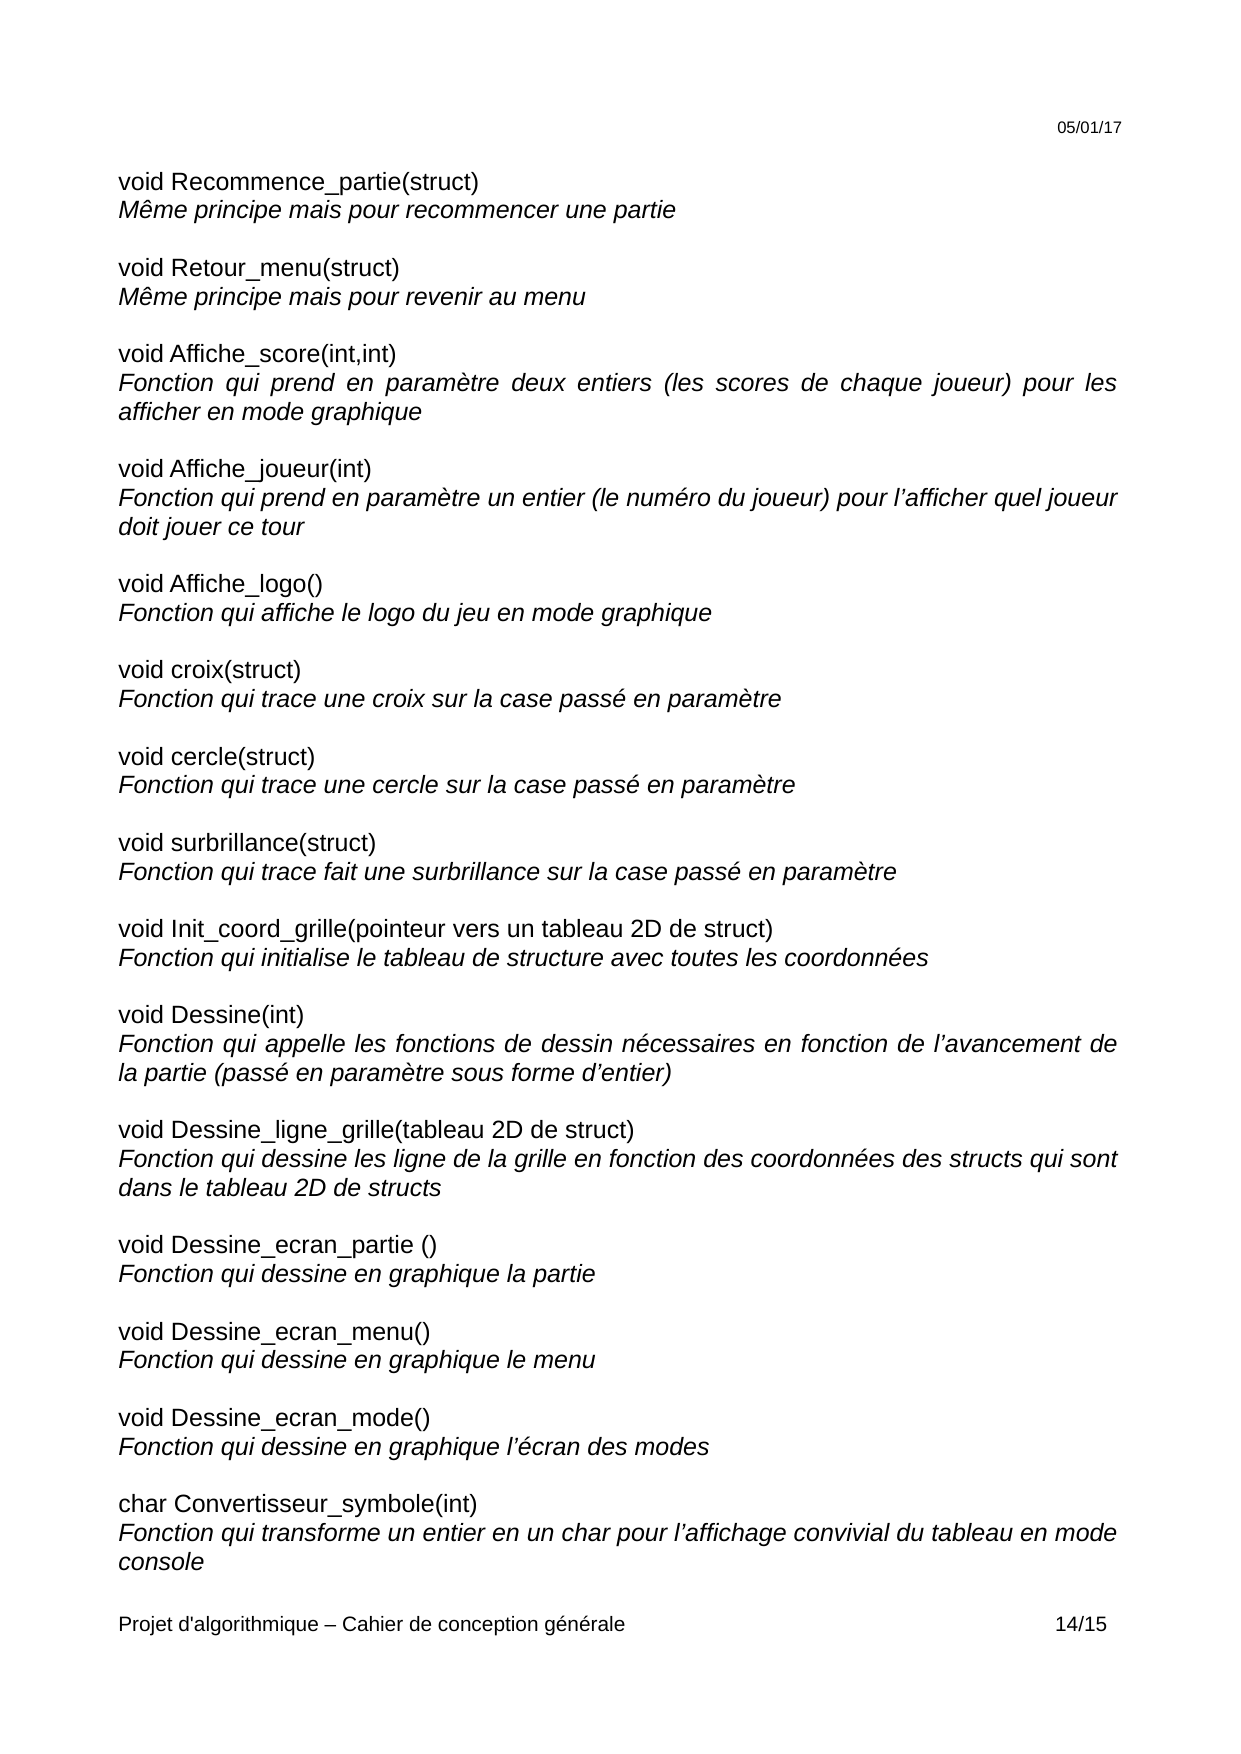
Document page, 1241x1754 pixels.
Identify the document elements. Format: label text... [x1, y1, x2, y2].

text Fonction qui appelle les fonctions de dessin nécessaires en fonction de l’avancement de la partie (passé en paramètre sous forme d’entier) [118, 1029, 1122, 1087]
text void Dessine_ecran_menu() [118, 1317, 1122, 1346]
text Fonction qui prend en paramètre deux entiers (les scores de chaque joueur) pour les afficher en mode graphique [118, 368, 1122, 426]
text void cercle(struct) [118, 742, 1122, 771]
text void Affiche_score(int,int) [118, 339, 1122, 368]
text Fonction qui affiche le logo du jeu en mode graphique [118, 598, 1122, 627]
text void Dessine_ecran_mode() [118, 1403, 1122, 1432]
text Fonction qui transforme un entier en un char pour l’affichage convivial du tableau en mode console [118, 1518, 1122, 1576]
text Fonction qui dessine en graphique la partie [118, 1259, 1122, 1288]
text void surbrillance(struct) [118, 828, 1122, 857]
text Fonction qui trace fait une surbrillance sur la case passé en paramètre [118, 857, 1122, 886]
text Fonction qui trace une cercle sur la case passé en paramètre [118, 771, 1122, 799]
text void Init_coord_grille(pointeur vers un tableau 2D de struct) [118, 914, 1122, 943]
text char Convertisseur_symbole(int) [118, 1489, 1122, 1518]
text Même principe mais pour revenir au menu [118, 282, 1122, 311]
text void Dessine_ligne_grille(tableau 2D de struct) [118, 1116, 1122, 1144]
text Fonction qui prend en paramètre un entier (le numéro du joueur) pour l’afficher quel joueur doit jouer ce tour [118, 483, 1122, 541]
text Fonction qui dessine les ligne de la grille en fonction des coordonnées des structs qui sont dans le tableau 2D de structs [118, 1144, 1122, 1202]
text Fonction qui initialise le tableau de structure avec toutes les coordonnées [118, 943, 1122, 972]
text Fonction qui dessine en graphique l’écran des modes [118, 1432, 1122, 1461]
text void croix(struct) [118, 656, 1122, 684]
text void Dessine(int) [118, 1001, 1122, 1029]
text void Affiche_logo() [118, 569, 1122, 598]
text void Retour_menu(struct) [118, 253, 1122, 282]
text void Affiche_joueur(int) [118, 454, 1122, 483]
text Fonction qui dessine en graphique le menu [118, 1346, 1122, 1374]
text void Recommence_partie(struct) [118, 167, 1122, 196]
text Fonction qui trace une croix sur la case passé en paramètre [118, 684, 1122, 713]
text void Dessine_ecran_partie () [118, 1231, 1122, 1259]
text Même principe mais pour recommencer une partie [118, 196, 1122, 224]
